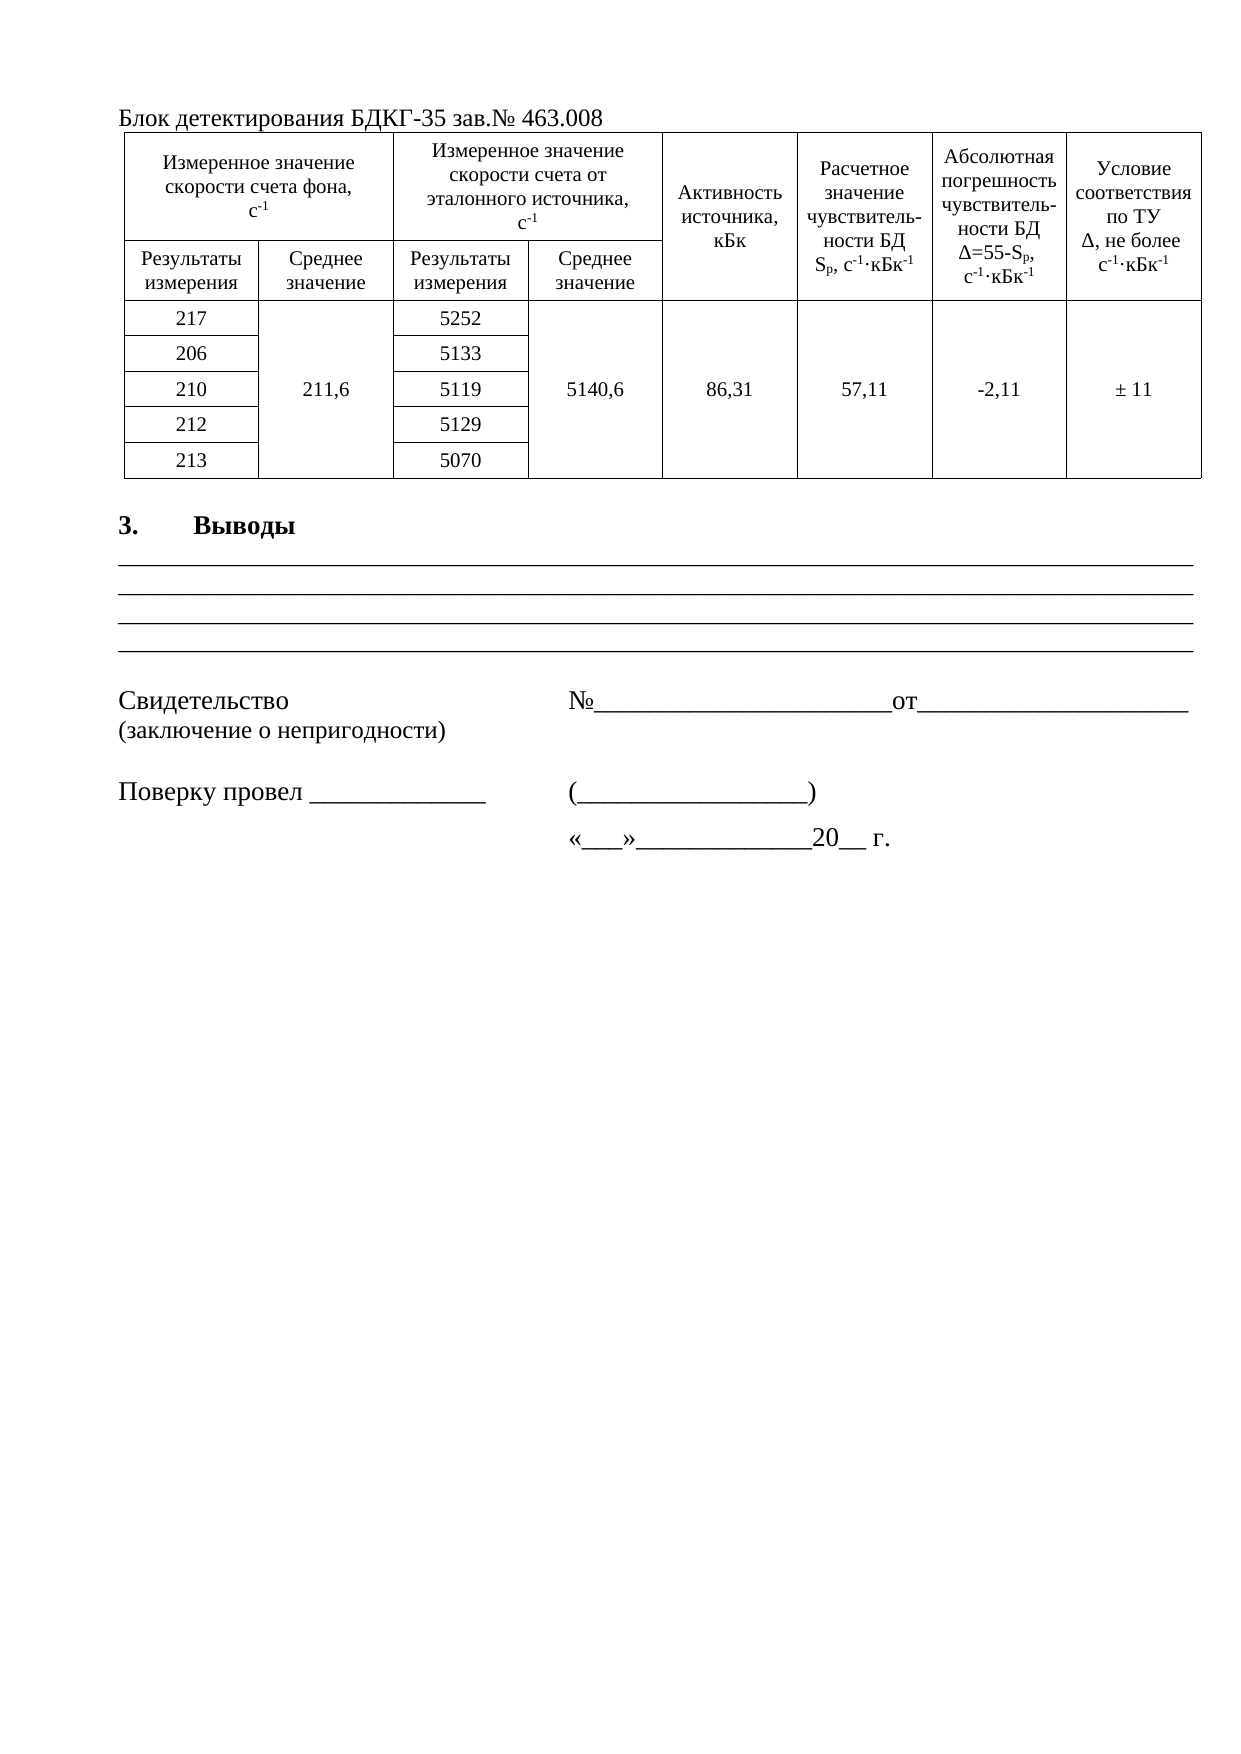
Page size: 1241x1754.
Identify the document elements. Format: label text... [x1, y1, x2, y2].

table_cell 5070 [394, 443, 528, 478]
table_header Измеренное значение скорости счета от эталонного источника, с-1 [394, 133, 662, 240]
table_cell 5119 [394, 372, 528, 406]
table_cell 210 [125, 372, 258, 406]
table_cell 86,31 [663, 301, 797, 478]
text ________________________________________________________________________________________________________________________________________________________________________________________________________________________________________________________________________________________________________________________________________________________ [118, 540, 1194, 655]
table_cell Результаты измерения [125, 241, 258, 299]
table_cell 5252 [394, 301, 528, 335]
text Поверку провел _____________ (_________________) [118, 775, 1194, 806]
table_cell 213 [125, 443, 258, 478]
table_cell Результаты измерения [394, 241, 528, 299]
table_header Расчетное значение чувствитель-ности БД Sp, с-1·кБк-1 [798, 133, 932, 299]
table_header Активность источника, кБк [663, 133, 797, 299]
table_cell 211,6 [259, 301, 393, 478]
table_cell 212 [125, 407, 258, 442]
table_cell 5129 [394, 407, 528, 442]
subtitle Свидетельство №______________________от____________________ [118, 684, 1194, 715]
table_header Условие соответствия по ТУ Δ, не более с-1·кБк-1 [1067, 133, 1201, 299]
text (заключение о непригодности) [118, 715, 1194, 744]
table_cell -2,11 [933, 301, 1066, 478]
table_cell 5133 [394, 336, 528, 371]
text «___»_____________20__ г. [118, 822, 1194, 853]
table_cell 206 [125, 336, 258, 371]
table_header Измеренное значение скорости счета фона, с-1 [125, 133, 393, 240]
text Блок детектирования БДКГ-35 зав.№ 463.008 [118, 103, 1194, 132]
table_cell Среднее значение [529, 241, 662, 299]
subtitle 3. Выводы [118, 509, 1194, 540]
table_cell Среднее значение [259, 241, 393, 299]
table_cell 57,11 [798, 301, 932, 478]
table_cell 217 [125, 301, 258, 335]
table_cell 5140,6 [529, 301, 662, 478]
table_cell ± 11 [1067, 301, 1201, 478]
table_header Абсолютная погрешность чувствитель-ности БД Δ=55-Sp, с-1·кБк-1 [933, 133, 1066, 299]
